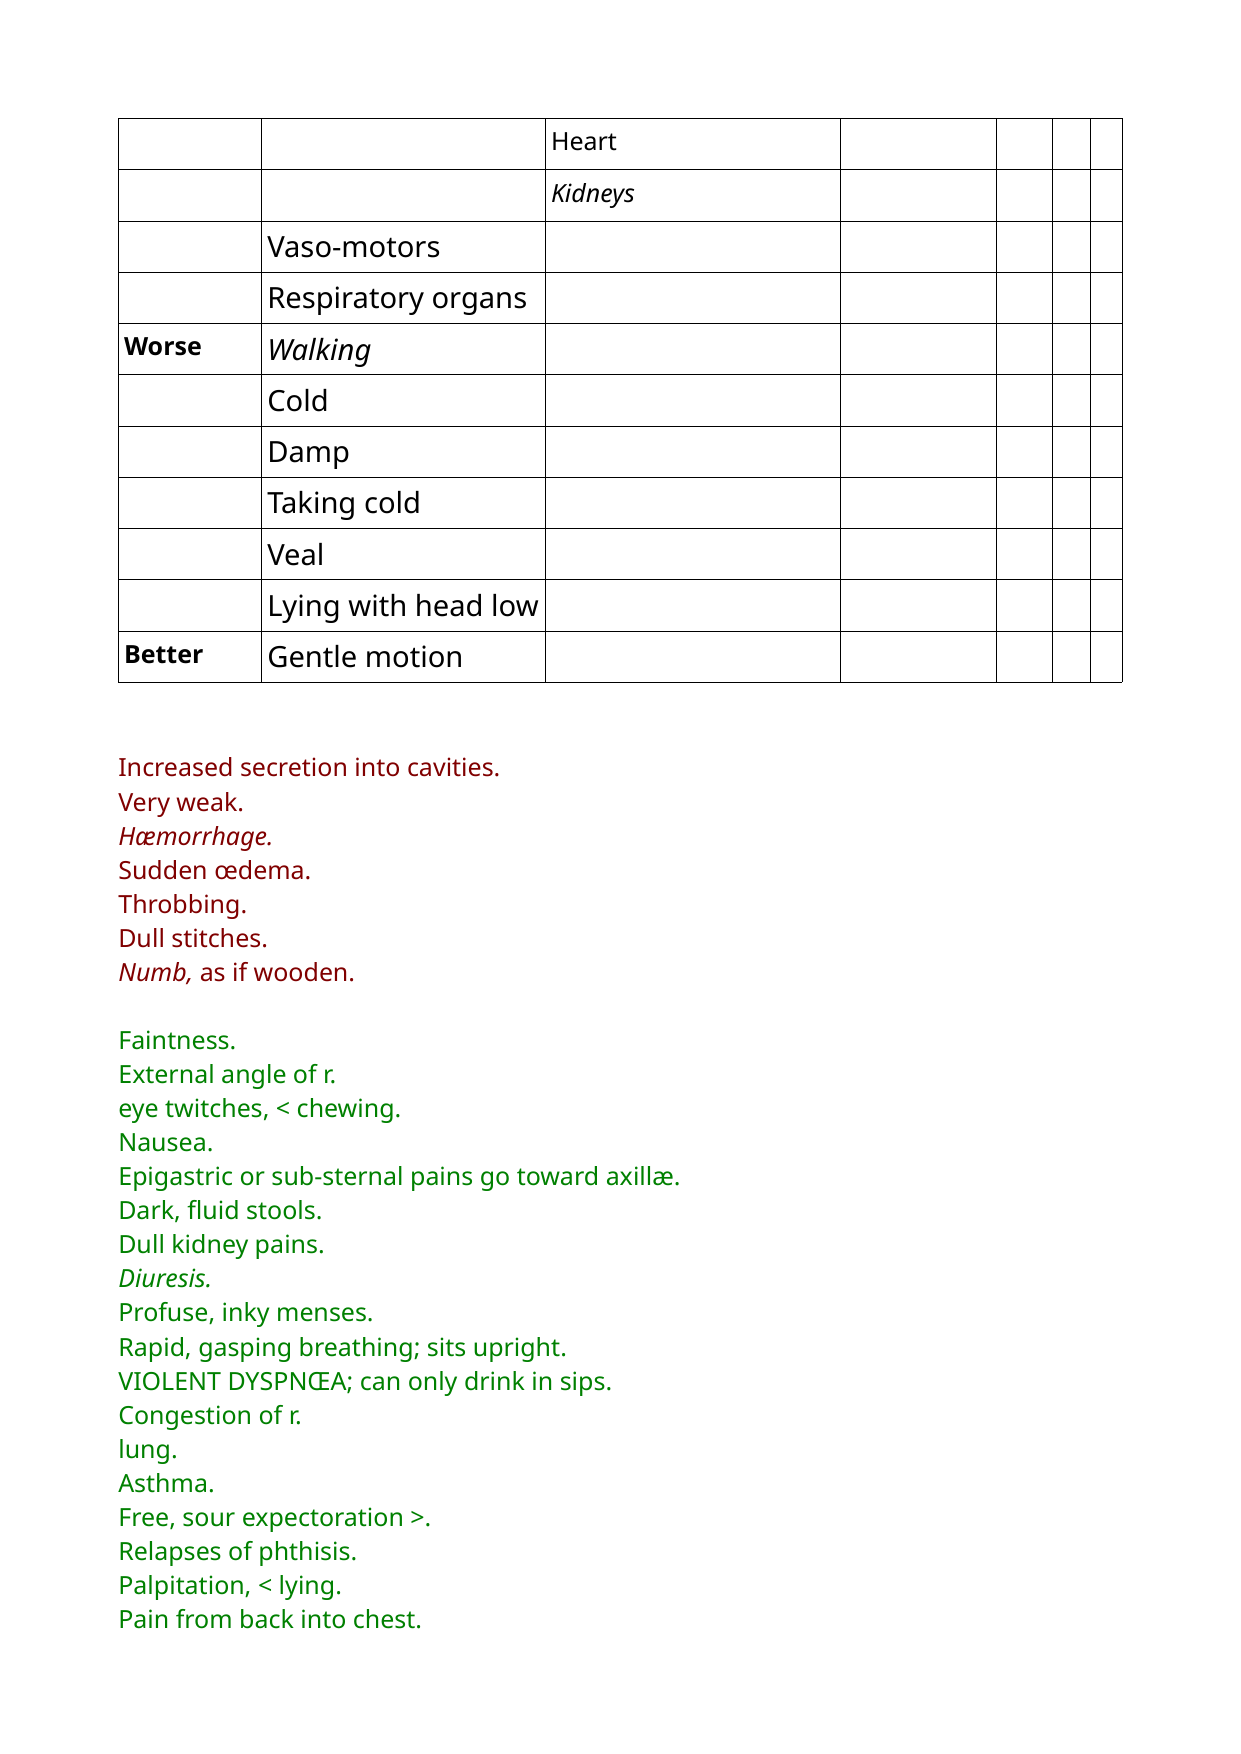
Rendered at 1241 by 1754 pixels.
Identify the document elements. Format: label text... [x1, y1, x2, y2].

text Congestion of r. [118, 1397, 1122, 1431]
text External angle of r. [118, 1057, 1122, 1091]
table_cell [997, 119, 1052, 169]
table_cell [997, 324, 1052, 374]
text Numb, as if wooden. [118, 954, 1122, 988]
table_cell [546, 222, 840, 272]
table_cell [1091, 324, 1122, 374]
table_cell [546, 375, 840, 426]
text Asthma. [118, 1465, 1122, 1499]
table_cell [1053, 632, 1090, 682]
table_cell [1053, 580, 1090, 631]
table_cell [1091, 222, 1122, 272]
table_cell [841, 324, 996, 374]
table_cell [546, 529, 840, 579]
table_cell [997, 273, 1052, 323]
table_cell [1053, 170, 1090, 221]
table_cell Taking cold [262, 478, 545, 528]
table_cell [997, 632, 1052, 682]
table_cell [841, 529, 996, 579]
table_cell [841, 119, 996, 169]
table_cell [119, 478, 261, 528]
table_cell [1091, 478, 1122, 528]
table_cell [546, 324, 840, 374]
table_cell Veal [262, 529, 545, 579]
table_cell [546, 580, 840, 631]
table_cell [841, 273, 996, 323]
table_cell [262, 119, 545, 169]
table_cell [997, 580, 1052, 631]
table_cell [841, 427, 996, 477]
table_cell [997, 478, 1052, 528]
text Dull stitches. [118, 920, 1122, 954]
table_cell [119, 170, 261, 221]
table_cell [997, 375, 1052, 426]
table_cell [546, 273, 840, 323]
table_cell Vaso-motors [262, 222, 545, 272]
table_cell [1091, 375, 1122, 426]
table_cell Kidneys [546, 170, 840, 221]
table_cell [119, 119, 261, 169]
table_cell [841, 375, 996, 426]
table_cell [1053, 375, 1090, 426]
table_cell [841, 632, 996, 682]
table_cell [841, 222, 996, 272]
table_cell [1053, 427, 1090, 477]
table_cell [546, 478, 840, 528]
table_cell [262, 170, 545, 221]
table_cell Worse [119, 324, 261, 374]
table_cell [997, 529, 1052, 579]
text Very weak. [118, 784, 1122, 818]
table_cell [1053, 324, 1090, 374]
table_cell [546, 427, 840, 477]
text Relapses of phthisis. [118, 1533, 1122, 1568]
table_cell Walking [262, 324, 545, 374]
text Hæmorrhage. [118, 818, 1122, 852]
table_cell [1091, 632, 1122, 682]
text Nausea. [118, 1125, 1122, 1159]
table_cell [841, 170, 996, 221]
table_cell Better [119, 632, 261, 682]
table_cell [1053, 529, 1090, 579]
table_cell [1091, 580, 1122, 631]
text lung. [118, 1431, 1122, 1465]
table_cell Respiratory organs [262, 273, 545, 323]
text Pain from back into chest. [118, 1602, 1122, 1636]
table_cell [119, 580, 261, 631]
text Rapid, gasping breathing; sits upright. [118, 1329, 1122, 1363]
text Increased secretion into cavities. [118, 750, 1122, 784]
table_cell [841, 580, 996, 631]
table_cell [841, 478, 996, 528]
text Epigastric or sub-sternal pains go toward axillæ. [118, 1159, 1122, 1193]
table_cell [997, 170, 1052, 221]
table_cell [1091, 427, 1122, 477]
text Palpitation, < lying. [118, 1568, 1122, 1602]
table_cell [1091, 529, 1122, 579]
text Dull kidney pains. [118, 1227, 1122, 1261]
table_cell [119, 222, 261, 272]
table_cell [1053, 273, 1090, 323]
table_cell Gentle motion [262, 632, 545, 682]
table_cell [1053, 119, 1090, 169]
table_cell [546, 632, 840, 682]
table_cell [1091, 119, 1122, 169]
table_cell [119, 273, 261, 323]
table_cell [1091, 170, 1122, 221]
text Free, sour expectoration >. [118, 1499, 1122, 1533]
table_cell [997, 427, 1052, 477]
table_cell Damp [262, 427, 545, 477]
text Diuresis. [118, 1261, 1122, 1295]
text eye twitches, < chewing. [118, 1091, 1122, 1125]
table_cell [1053, 478, 1090, 528]
table_cell [997, 222, 1052, 272]
text VIOLENT DYSPNŒA; can only drink in sips. [118, 1363, 1122, 1397]
text Sudden œdema. [118, 852, 1122, 886]
table_cell [119, 427, 261, 477]
table_cell Cold [262, 375, 545, 426]
table_cell Heart [546, 119, 840, 169]
text Profuse, inky menses. [118, 1295, 1122, 1329]
table_cell Lying with head low [262, 580, 545, 631]
text Dark, fluid stools. [118, 1193, 1122, 1227]
table_cell [119, 375, 261, 426]
table_cell [119, 529, 261, 579]
text Throbbing. [118, 886, 1122, 920]
text Faintness. [118, 1023, 1122, 1057]
table_cell [1091, 273, 1122, 323]
table_cell [1053, 222, 1090, 272]
